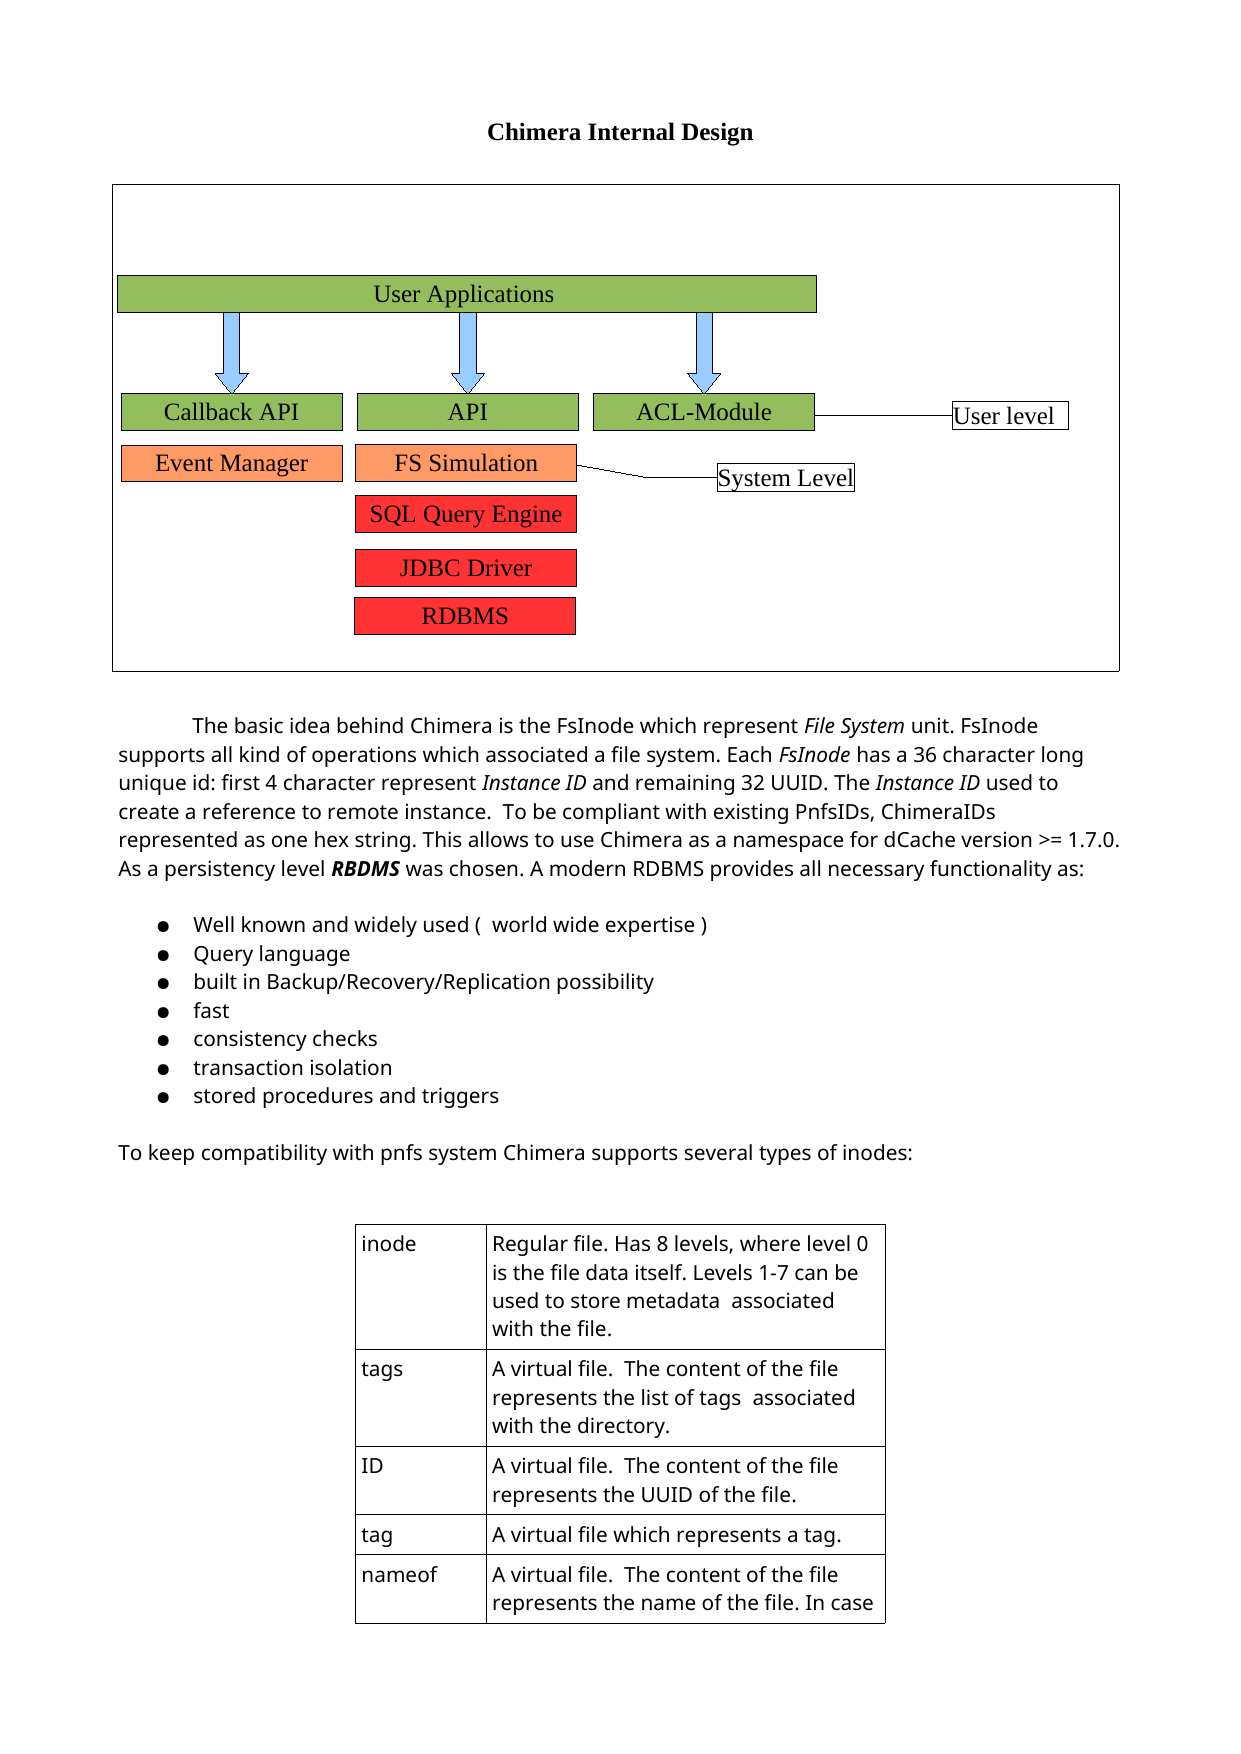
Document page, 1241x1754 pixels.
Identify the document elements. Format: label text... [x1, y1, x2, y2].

table_cell A virtual file. The content of the file represents the list of tags associated with the directory. [487, 1350, 885, 1446]
table_cell nameof [356, 1555, 486, 1622]
list built in Backup/Recovery/Replication possibility [156, 967, 1122, 996]
table_cell tag [356, 1515, 486, 1554]
table_header inode [356, 1225, 486, 1349]
table_cell A virtual file which represents a tag. [487, 1515, 885, 1554]
list consistency checks [156, 1024, 1122, 1053]
list fast [156, 996, 1122, 1024]
list transaction isolation [156, 1053, 1122, 1081]
table_cell A virtual file. The content of the file represents the name of the file. In case [487, 1555, 885, 1622]
table_cell A virtual file. The content of the file represents the UUID of the file. [487, 1447, 885, 1514]
table_header Regular file. Has 8 levels, where level 0 is the file data itself. Levels 1-7 can be used to store metadata associated with the file. [487, 1225, 885, 1349]
text To keep compatibility with pnfs system Chimera supports several types of inodes: [118, 1138, 1122, 1167]
list Query language [156, 939, 1122, 967]
text The basic idea behind Chimera is the FsInode which represent File System unit. FsInode supports all kind of operations which associated a file system. Each FsInode has a 36 character long unique id: first 4 character represent Instance ID and remaining 32 UUID. The Instance ID used to create a reference to remote instance. To be compliant with existing PnfsIDs, ChimeraIDs represented as one hex string. This allows to use Chimera as a namespace for dCache version >= 1.7.0. As a persistency level RBDMS was chosen. A modern RDBMS provides all necessary functionality as: [118, 712, 1122, 882]
table_cell ID [356, 1447, 486, 1514]
table_cell tags [356, 1350, 486, 1446]
list stored procedures and triggers [156, 1081, 1122, 1110]
list Well known and widely used ( world wide expertise ) [156, 911, 1122, 939]
